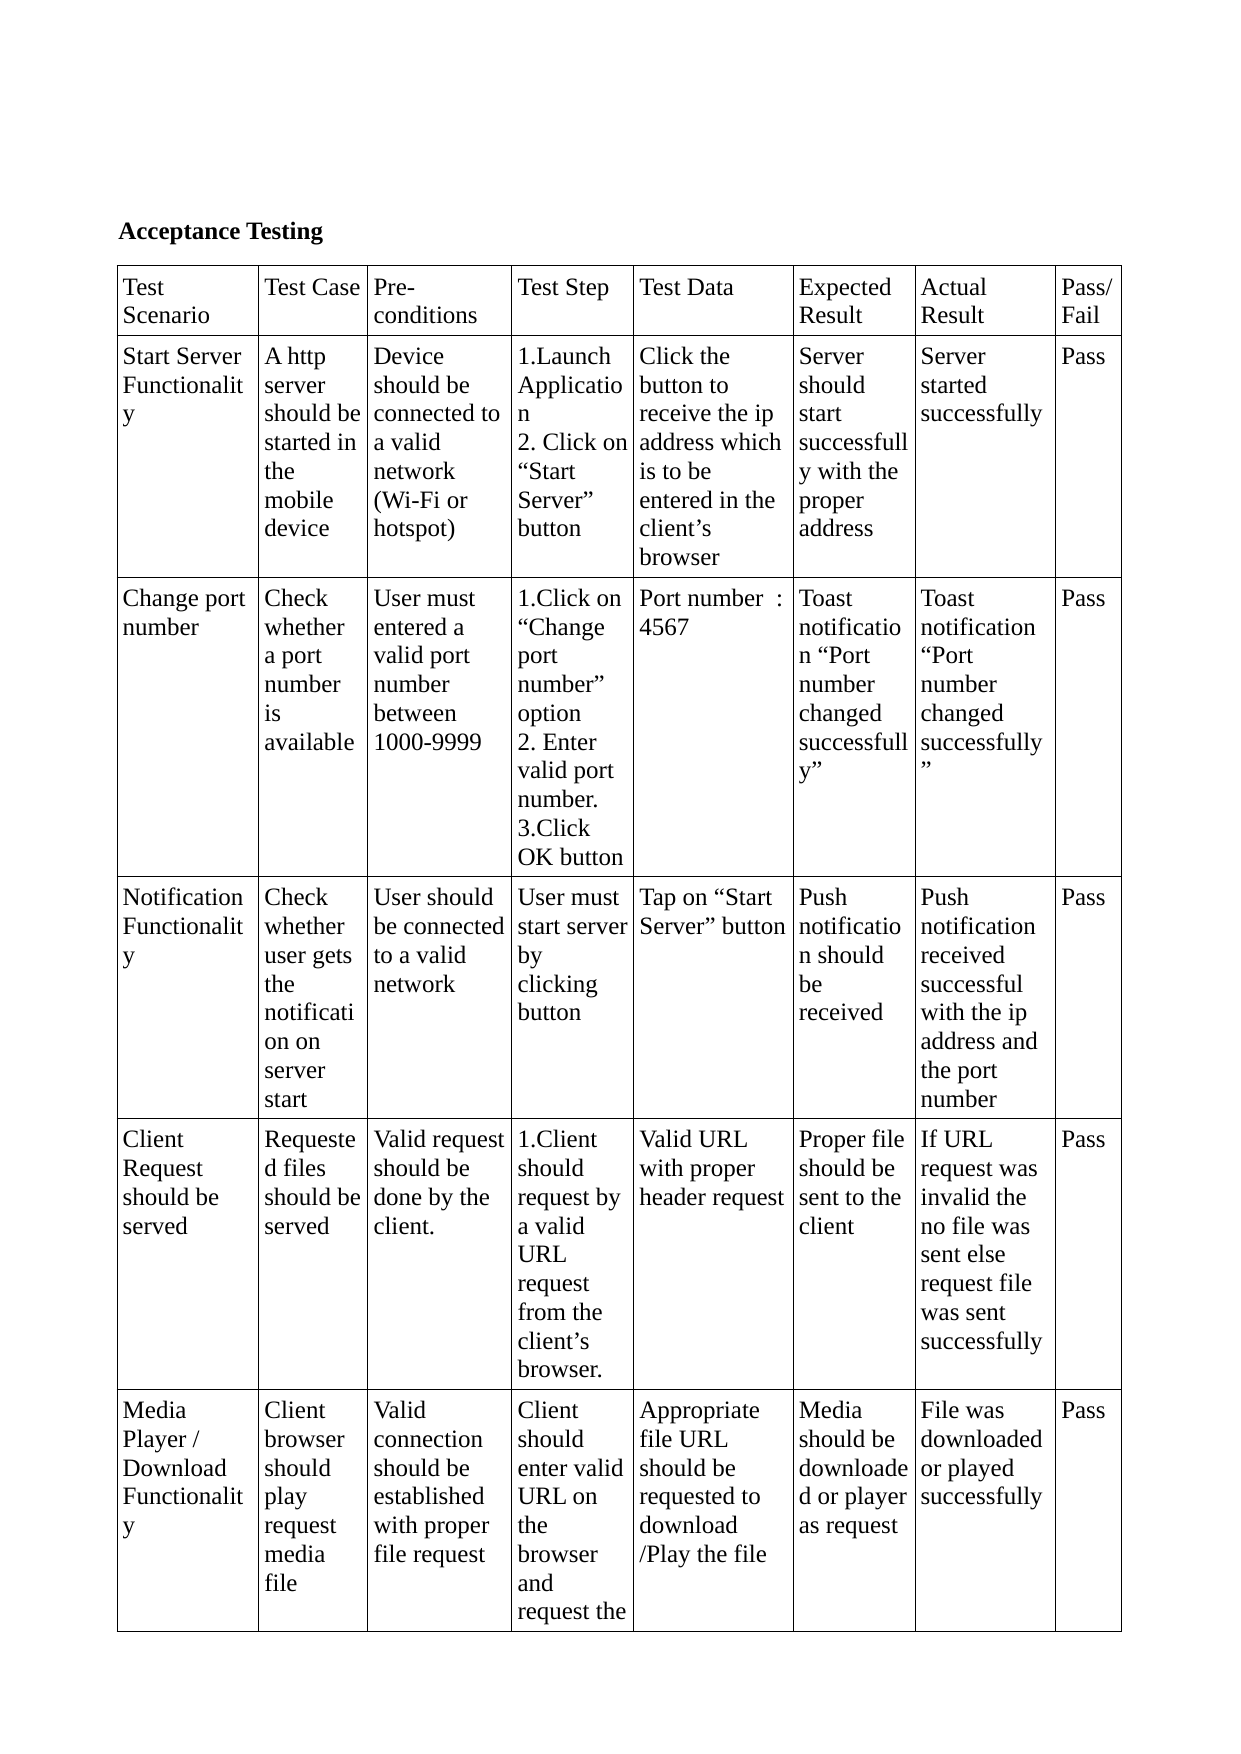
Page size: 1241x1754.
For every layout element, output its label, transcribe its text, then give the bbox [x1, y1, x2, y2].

table_cell Tap on “Start Server” button [634, 877, 793, 1118]
table_cell Toast notification “Port number changed successfully” [916, 578, 1055, 876]
table_cell Valid URL with proper header request [634, 1119, 793, 1389]
table_cell File was downloaded or played successfully [916, 1390, 1055, 1631]
table_header Test Case [259, 266, 367, 335]
table_header Test Data [634, 266, 793, 335]
table_cell Requested files should be served [259, 1119, 367, 1389]
table_header Test Scenario [118, 266, 258, 335]
table_cell Pass [1056, 1119, 1121, 1389]
table_cell User must start server by clicking button [512, 877, 633, 1118]
table_cell User must entered a valid port number between 1000-9999 [368, 578, 511, 876]
table_cell Device should be connected to a valid network (Wi-Fi or hotspot) [368, 336, 511, 577]
table_cell Toast notification “Port number changed successfully” [794, 578, 915, 876]
table_cell Client Request should be served [118, 1119, 258, 1389]
table_header Expected Result [794, 266, 915, 335]
table_header Pre-conditions [368, 266, 511, 335]
table_cell Server started successfully [916, 336, 1055, 577]
table_cell Pass [1056, 578, 1121, 876]
table_cell Valid request should be done by the client. [368, 1119, 511, 1389]
table_header Actual Result [916, 266, 1055, 335]
table_cell Push notification should be received [794, 877, 915, 1118]
table_cell If URL request was invalid the no file was sent else request file was sent successfully [916, 1119, 1055, 1389]
table_cell Pass [1056, 877, 1121, 1118]
table_cell User should be connected to a valid network [368, 877, 511, 1118]
table_cell Click the button to receive the ip address which is to be entered in the client’s browser [634, 336, 793, 577]
table_header Pass/Fail [1056, 266, 1121, 335]
table_cell Valid connection should be established with proper file request [368, 1390, 511, 1631]
table_cell Port number : 4567 [634, 578, 793, 876]
table_cell Notification Functionality [118, 877, 258, 1118]
table_cell Appropriate file URL should be requested to download /Play the file [634, 1390, 793, 1631]
table_cell 1.Click on “Change port number” option 2. Enter valid port number. 3.Click OK button [512, 578, 633, 876]
table_cell Start Server Functionality [118, 336, 258, 577]
table_cell Client should enter valid URL on the browser and request the [512, 1390, 633, 1631]
table_cell Change port number [118, 578, 258, 876]
table_cell 1.Client should request by a valid URL request from the client’s browser. [512, 1119, 633, 1389]
table_cell Pass [1056, 336, 1121, 577]
table_header Test Step [512, 266, 633, 335]
table_cell Client browser should play request media file [259, 1390, 367, 1631]
table_cell Push notification received successful with the ip address and the port number [916, 877, 1055, 1118]
table_cell A http server should be started in the mobile device [259, 336, 367, 577]
table_cell Media should be downloaded or player as request [794, 1390, 915, 1631]
table_cell Check whether a port number is available [259, 578, 367, 876]
table_cell Server should start successfully with the proper address [794, 336, 915, 577]
table_cell 1.Launch Application 2. Click on “Start Server” button [512, 336, 633, 577]
table_cell Proper file should be sent to the client [794, 1119, 915, 1389]
table_cell Pass [1056, 1390, 1121, 1631]
table_cell Media Player / Download Functionality [118, 1390, 258, 1631]
table_cell Check whether user gets the notification on server start [259, 877, 367, 1118]
text Acceptance Testing [118, 216, 1122, 245]
